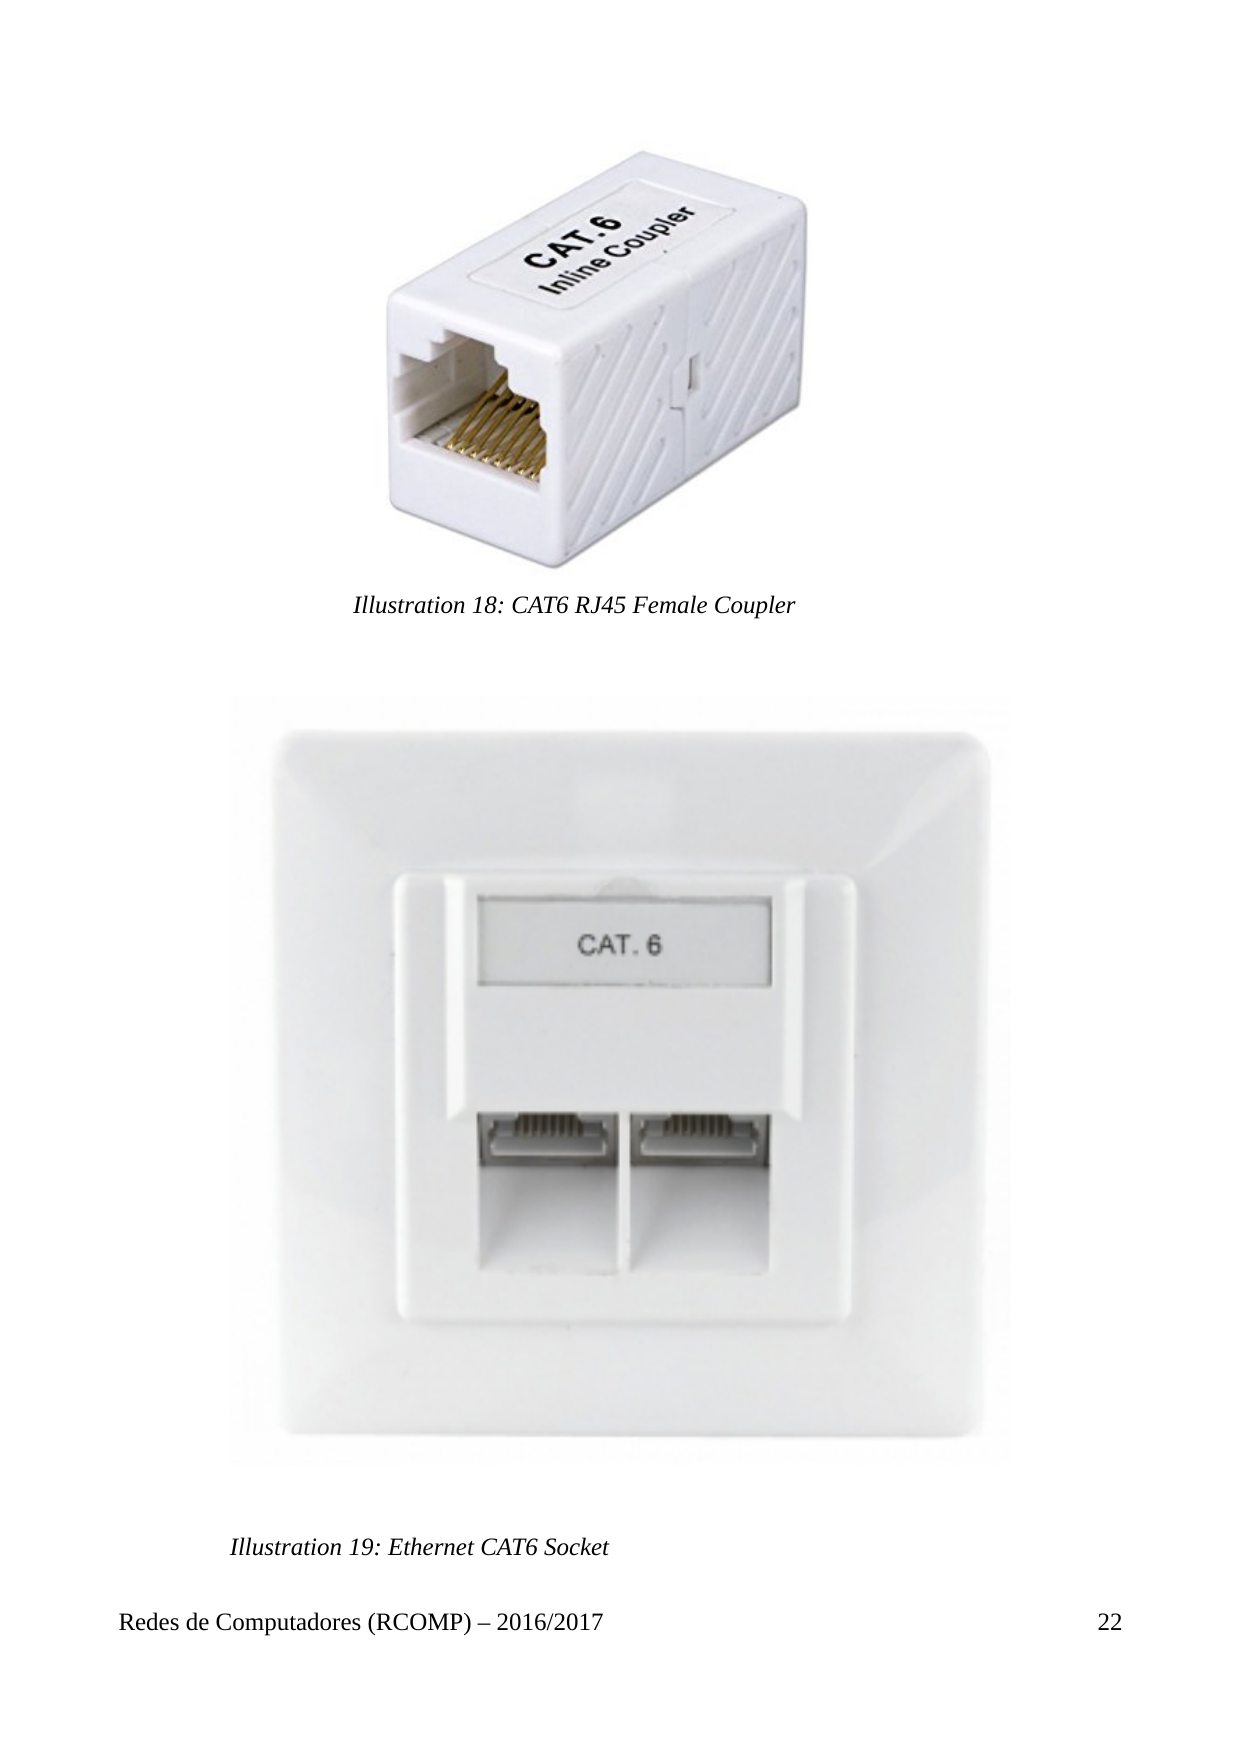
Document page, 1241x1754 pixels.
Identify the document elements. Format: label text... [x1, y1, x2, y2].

picture [352, 130, 829, 586]
text Illustration 18: CAT6 RJ45 Female Coupler [353, 131, 887, 619]
picture [229, 696, 1011, 1466]
text Illustration 19: Ethernet CAT6 Socket [229, 1466, 1011, 1560]
